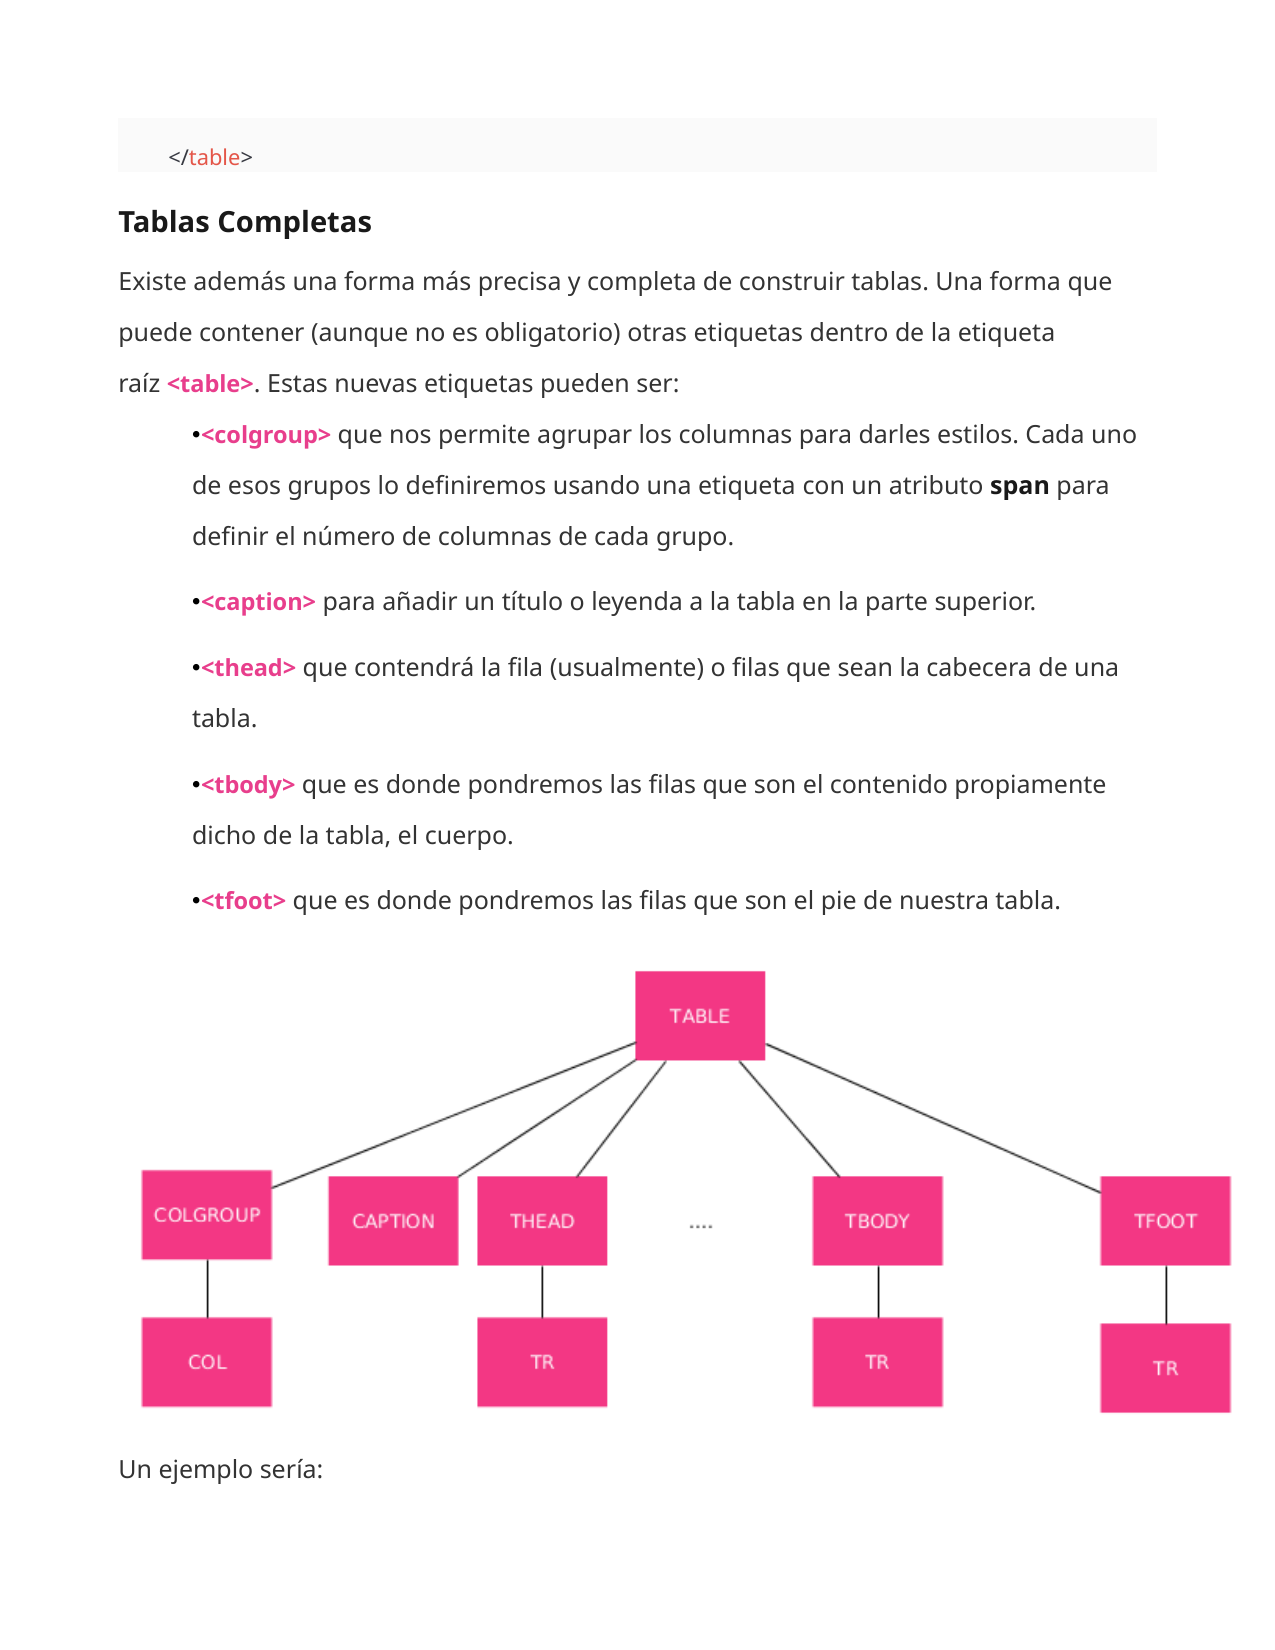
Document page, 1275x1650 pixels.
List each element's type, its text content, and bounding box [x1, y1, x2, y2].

text Un ejemplo sería: [118, 1452, 1157, 1486]
subtitle Tablas Completas [118, 201, 1157, 241]
picture [118, 948, 1254, 1438]
list <thead> que contendrá la fila (usualmente) o filas que sean la cabecera de una tabla. [118, 650, 1157, 735]
list <tfoot> que es donde pondremos las filas que son el pie de nuestra tabla. [118, 883, 1157, 917]
text </table> [118, 142, 1157, 172]
list <caption> para añadir un título o leyenda a la tabla en la parte superior. [118, 584, 1157, 618]
text Existe además una forma más precisa y completa de construir tablas. Una forma que puede contener (aunque no es obligatorio) otras etiquetas dentro de la etiqueta raíz <table>. Estas nuevas etiquetas pueden ser: [118, 263, 1157, 399]
list <tbody> que es donde pondremos las filas que son el contenido propiamente dicho de la tabla, el cuerpo. [118, 766, 1157, 851]
list <colgroup> que nos permite agrupar los columnas para darles estilos. Cada uno de esos grupos lo definiremos usando una etiqueta con un atributo span para definir el número de columnas de cada grupo. [118, 416, 1157, 552]
